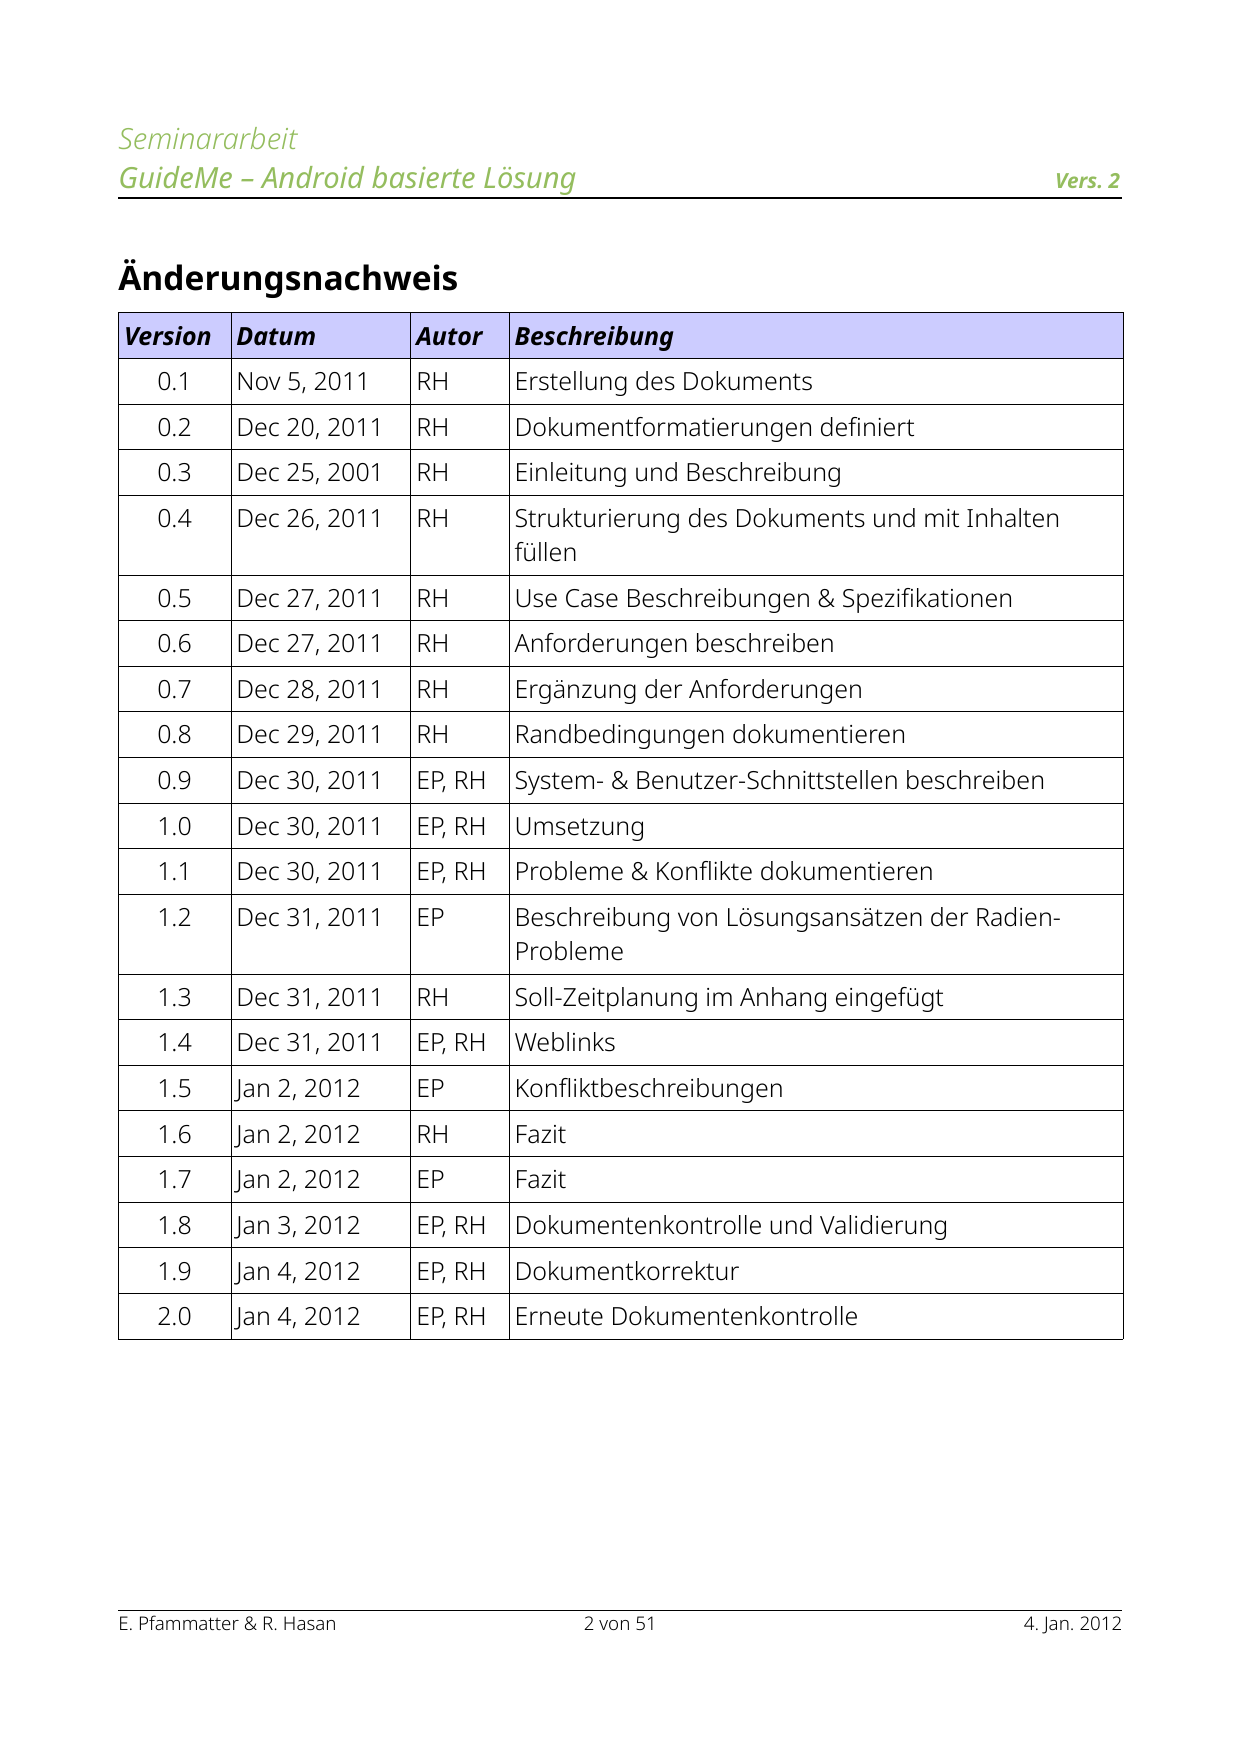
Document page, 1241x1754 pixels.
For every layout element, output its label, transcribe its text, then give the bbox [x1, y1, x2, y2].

table_cell RH [411, 496, 509, 574]
table_cell 1.9 [119, 1248, 231, 1293]
table_cell 5. Nov 2011 [232, 359, 410, 403]
table_cell 30. Dez 2011 [232, 804, 410, 848]
table_cell 1.6 [119, 1111, 231, 1156]
table_cell 1.8 [119, 1203, 231, 1247]
table_cell 27. Dez 2011 [232, 621, 410, 666]
table_cell 1.3 [119, 975, 231, 1019]
table_cell 4. Jan 2012 [232, 1248, 410, 1293]
table_cell 0.2 [119, 405, 231, 449]
table_cell 1.4 [119, 1020, 231, 1065]
table_cell RH [411, 405, 509, 449]
table_cell Beschreibung von Lösungsansätzen der Radien-Probleme [510, 895, 1123, 973]
table_cell RH [411, 975, 509, 1019]
table_cell Umsetzung [510, 804, 1123, 848]
table_cell 25. Dez 2001 [232, 450, 410, 495]
table_cell Fazit [510, 1111, 1123, 1156]
table_cell 30. Dez 2011 [232, 758, 410, 803]
table_cell EP [411, 1066, 509, 1110]
table_cell 1.5 [119, 1066, 231, 1110]
table_cell EP, RH [411, 1294, 509, 1338]
table_cell Ergänzung der Anforderungen [510, 667, 1123, 711]
table_cell RH [411, 1111, 509, 1156]
table_header Datum [232, 313, 410, 358]
table_cell Weblinks [510, 1020, 1123, 1065]
table_cell RH [411, 667, 509, 711]
table_cell Probleme & Konflikte dokumentieren [510, 849, 1123, 894]
table_cell 0.9 [119, 758, 231, 803]
table_cell 0.4 [119, 496, 231, 574]
table_cell 2.0 [119, 1294, 231, 1338]
table_cell Dokumentformatierungen definiert [510, 405, 1123, 449]
table_cell 1.1 [119, 849, 231, 894]
table_header Autor [411, 313, 509, 358]
table_cell RH [411, 621, 509, 666]
table_cell 28. Dez 2011 [232, 667, 410, 711]
table_cell Konfliktbeschreibungen [510, 1066, 1123, 1110]
table_cell Dokumentenkontrolle und Validierung [510, 1203, 1123, 1247]
table_cell 30. Dez 2011 [232, 849, 410, 894]
table_cell 4. Jan 2012 [232, 1294, 410, 1338]
table_cell System- & Benutzer-Schnittstellen beschreiben [510, 758, 1123, 803]
table_cell EP, RH [411, 1020, 509, 1065]
table_cell 2. Jan 2012 [232, 1111, 410, 1156]
table_cell Anforderungen beschreiben [510, 621, 1123, 666]
table_cell 27. Dez 2011 [232, 576, 410, 620]
table_cell EP, RH [411, 849, 509, 894]
table_cell 0.5 [119, 576, 231, 620]
table_cell 3. Jan 2012 [232, 1203, 410, 1247]
table_cell Randbedingungen dokumentieren [510, 712, 1123, 757]
table_cell RH [411, 359, 509, 403]
table_cell 1.0 [119, 804, 231, 848]
table_cell 0.8 [119, 712, 231, 757]
table_cell Use Case Beschreibungen & Spezifikationen [510, 576, 1123, 620]
table_cell 1.2 [119, 895, 231, 973]
table_cell 0.7 [119, 667, 231, 711]
table_cell Dokumentkorrektur [510, 1248, 1123, 1293]
table_cell Einleitung und Beschreibung [510, 450, 1123, 495]
table_cell RH [411, 712, 509, 757]
table_cell Erstellung des Dokuments [510, 359, 1123, 403]
table_header Version [119, 313, 231, 358]
table_cell 31. Dez 2011 [232, 895, 410, 973]
table_cell 1.7 [119, 1157, 231, 1202]
table_cell 26. Dez 2011 [232, 496, 410, 574]
table_cell RH [411, 576, 509, 620]
table_cell Erneute Dokumentenkontrolle [510, 1294, 1123, 1338]
table_cell EP, RH [411, 1248, 509, 1293]
table_cell RH [411, 450, 509, 495]
table_cell Soll-Zeitplanung im Anhang eingefügt [510, 975, 1123, 1019]
table_cell 31. Dez 2011 [232, 975, 410, 1019]
table_cell 0.1 [119, 359, 231, 403]
table_cell 0.6 [119, 621, 231, 666]
table_cell EP, RH [411, 758, 509, 803]
table_cell 2. Jan 2012 [232, 1157, 410, 1202]
table_cell 2. Jan 2012 [232, 1066, 410, 1110]
table_cell EP [411, 895, 509, 973]
table_cell EP [411, 1157, 509, 1202]
table_cell Strukturierung des Dokuments und mit Inhalten füllen [510, 496, 1123, 574]
table_cell 20. Dez 2011 [232, 405, 410, 449]
table_header Beschreibung [510, 313, 1123, 358]
table_cell Fazit [510, 1157, 1123, 1202]
table_cell EP, RH [411, 804, 509, 848]
subtitle Änderungsnachweis [118, 254, 1122, 300]
table_cell EP, RH [411, 1203, 509, 1247]
table_cell 29. Dez 2011 [232, 712, 410, 757]
table_cell 0.3 [119, 450, 231, 495]
table_cell 31. Dez 2011 [232, 1020, 410, 1065]
